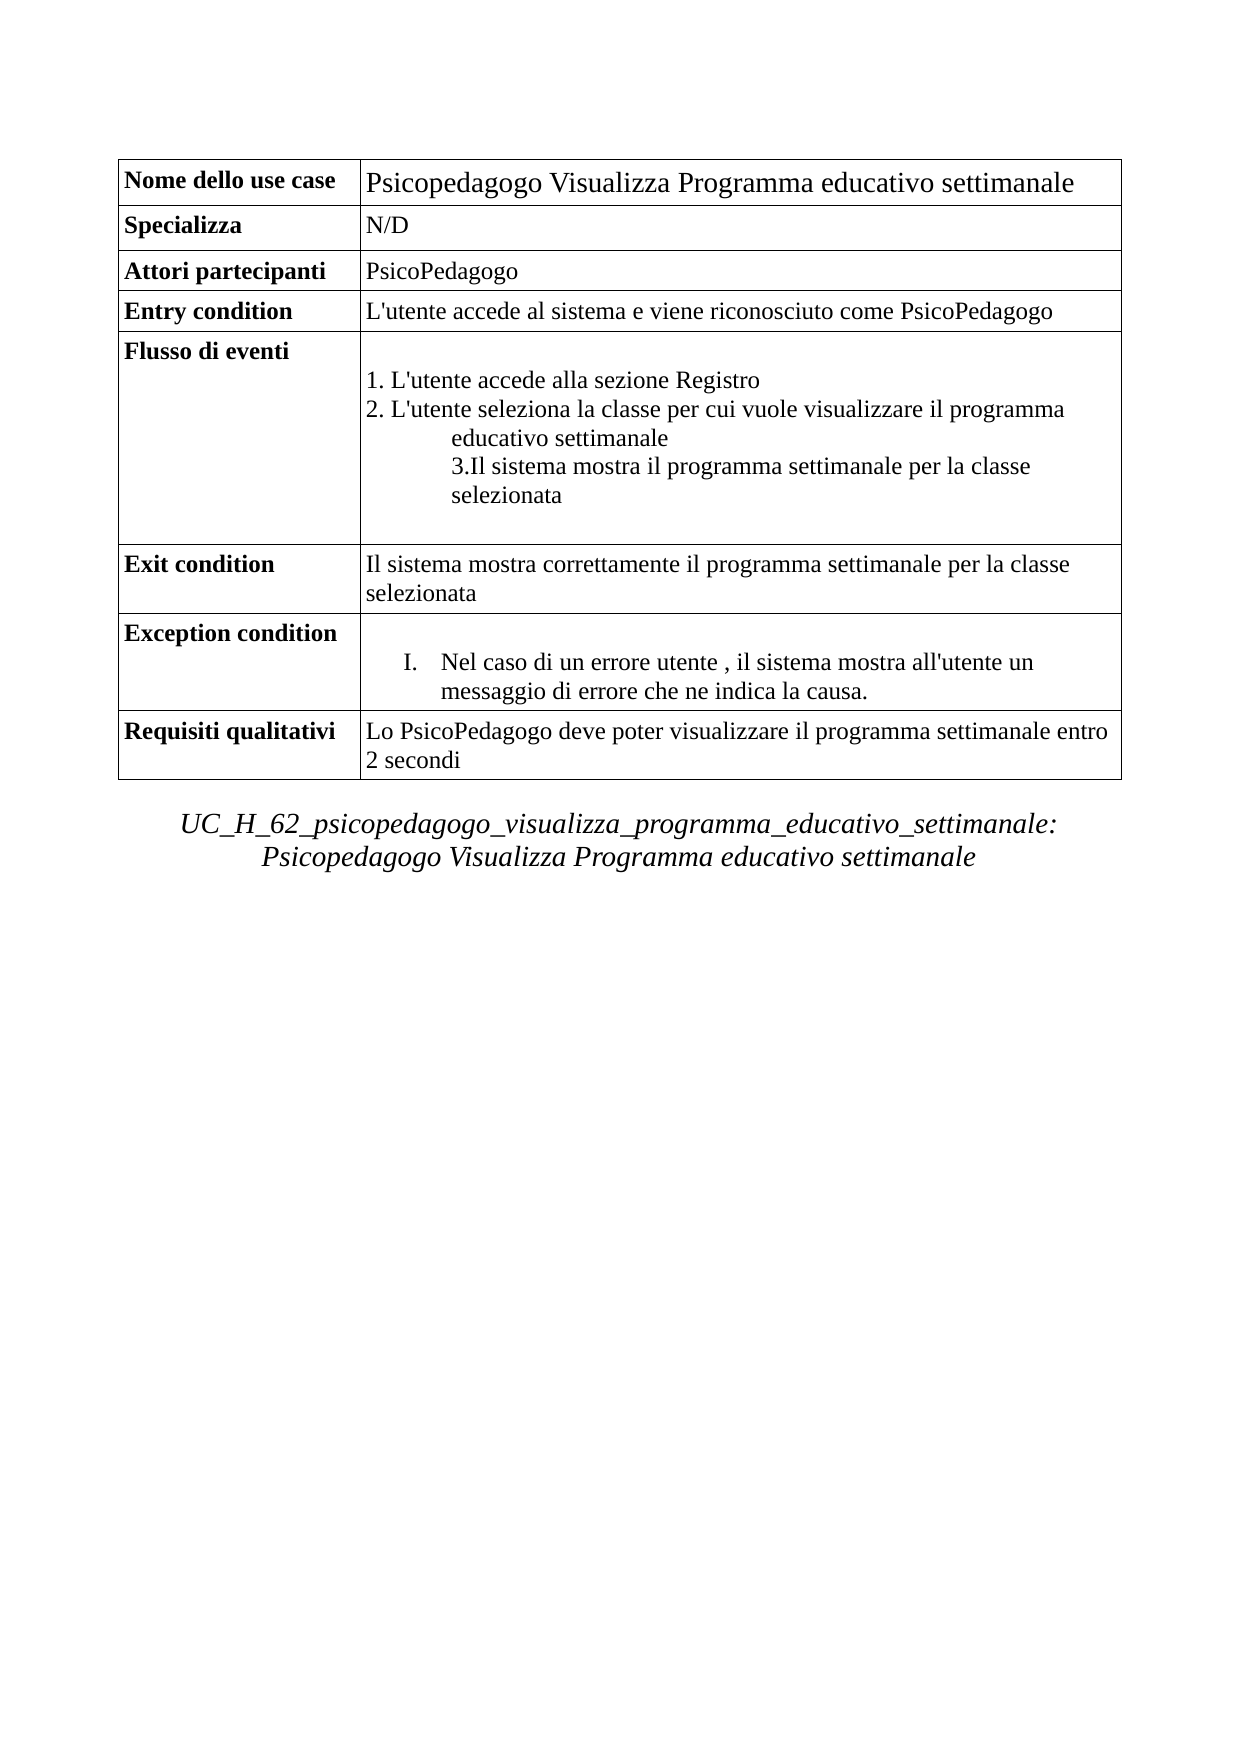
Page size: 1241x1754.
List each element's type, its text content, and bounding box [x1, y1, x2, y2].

text UC_H_62_psicopedagogo_visualizza_programma_educativo_settimanale: Psicopedagogo Visualizza Programma educativo settimanale [118, 806, 1122, 873]
table_cell Il sistema mostra correttamente il programma settimanale per la classe selezionata [361, 545, 1121, 612]
table_cell Exit condition [119, 545, 360, 612]
table_cell Flusso di eventi [119, 332, 360, 543]
table_cell Nel caso di un errore utente , il sistema mostra all'utente un messaggio di errore che ne indica la causa. [361, 614, 1121, 710]
table_header Nome dello use case [119, 160, 360, 205]
table_cell Specializza [119, 206, 360, 250]
table_cell PsicoPedagogo [361, 251, 1121, 290]
table_cell L'utente accede alla sezione Registro L'utente seleziona la classe per cui vuole visualizzare il programma educativo settimanale 3.Il sistema mostra il programma settimanale per la classe selezionata [361, 332, 1121, 543]
table_cell N/D [361, 206, 1121, 250]
table_header Psicopedagogo Visualizza Programma educativo settimanale [361, 160, 1121, 205]
table_cell L'utente accede al sistema e viene riconosciuto come PsicoPedagogo [361, 291, 1121, 331]
table_cell Exception condition [119, 614, 360, 710]
table_cell Attori partecipanti [119, 251, 360, 290]
table_cell Lo PsicoPedagogo deve poter visualizzare il programma settimanale entro 2 secondi [361, 711, 1121, 779]
table_cell Entry condition [119, 291, 360, 331]
table_cell Requisiti qualitativi [119, 711, 360, 779]
